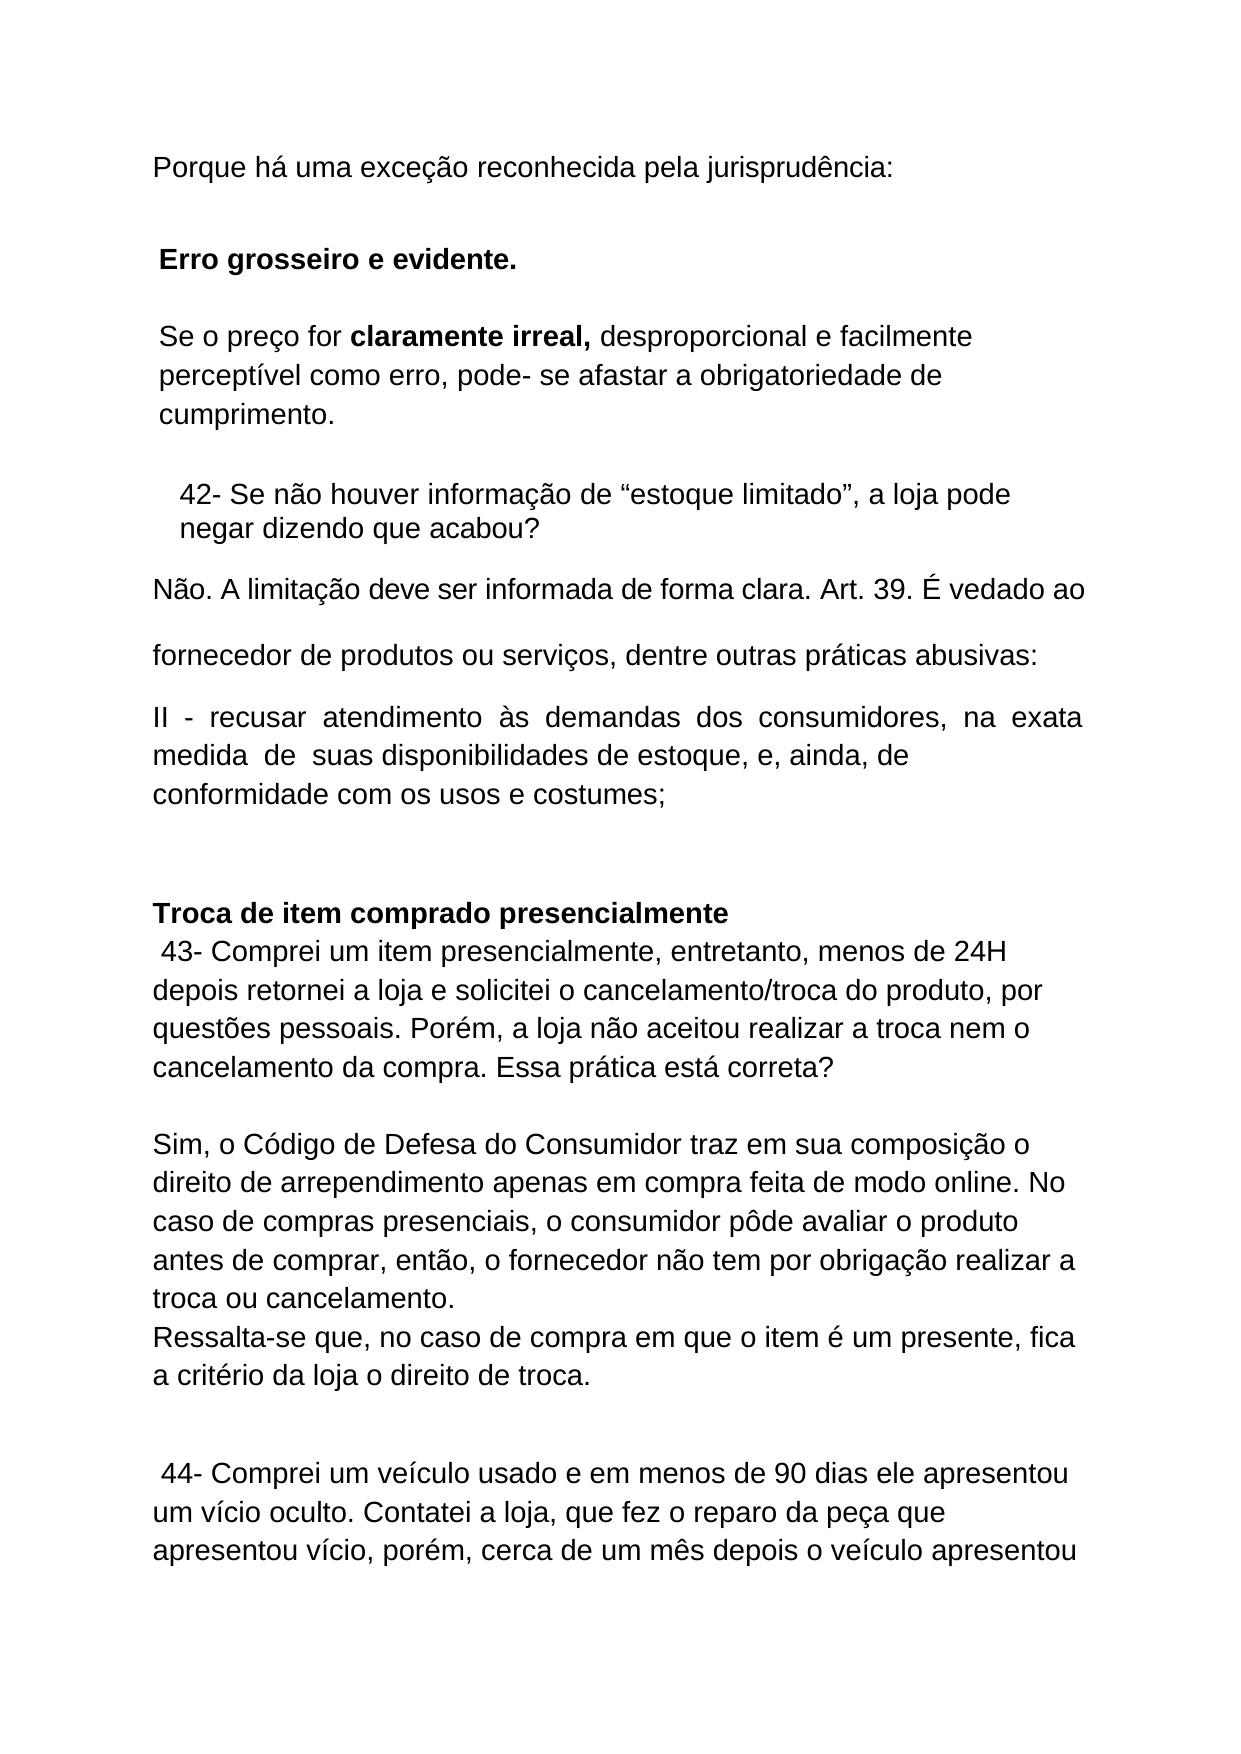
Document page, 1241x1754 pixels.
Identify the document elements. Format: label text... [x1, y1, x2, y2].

text 44- Comprei um veículo usado e em menos de 90 dias ele apresentou um vício oculto. Contatei a loja, que fez o reparo da peça que apresentou vício, porém, cerca de um mês depois o veículo apresentou [152, 1418, 1090, 1567]
text II - recusar atendimento às demandas dos consumidores, na exata medida de suas disponibilidades de estoque, e, ainda, de conformidade com os usos e costumes; [152, 700, 1090, 810]
text Troca de item comprado presencialmente 43- Comprei um item presencialmente, entretanto, menos de 24H depois retornei a loja e solicitei o cancelamento/troca do produto, por questões pessoais. Porém, a loja não aceitou realizar a troca nem o cancelamento da compra. Essa prática está correta? Sim, o Código de Defesa do Consumidor traz em sua composição o direito de arrependimento apenas em compra feita de modo online. No caso de compras presenciais, o consumidor pôde avaliar o produto antes de comprar, então, o fornecedor não tem por obrigação realizar a troca ou cancelamento. Ressalta-se que, no caso de compra em que o item é um presente, fica a critério da loja o direito de troca. [152, 896, 1090, 1392]
text Porque há uma exceção reconhecida pela jurisprudência: [152, 150, 1090, 183]
subtitle Se o preço for claramente irreal, desproporcional e facilmente perceptível como erro, pode- se afastar a obrigatoriedade de cumprimento. [159, 319, 1090, 431]
subtitle Erro grosseiro e evidente. [159, 242, 1090, 275]
text Não. A limitação deve ser informada de forma clara. Art. 39. É vedado ao fornecedor de produtos ou serviços, dentre outras práticas abusivas: [152, 546, 1088, 679]
list 42- Se não houver informação de “estoque limitado”, a loja pode negar dizendo que acabou? [152, 477, 1090, 544]
